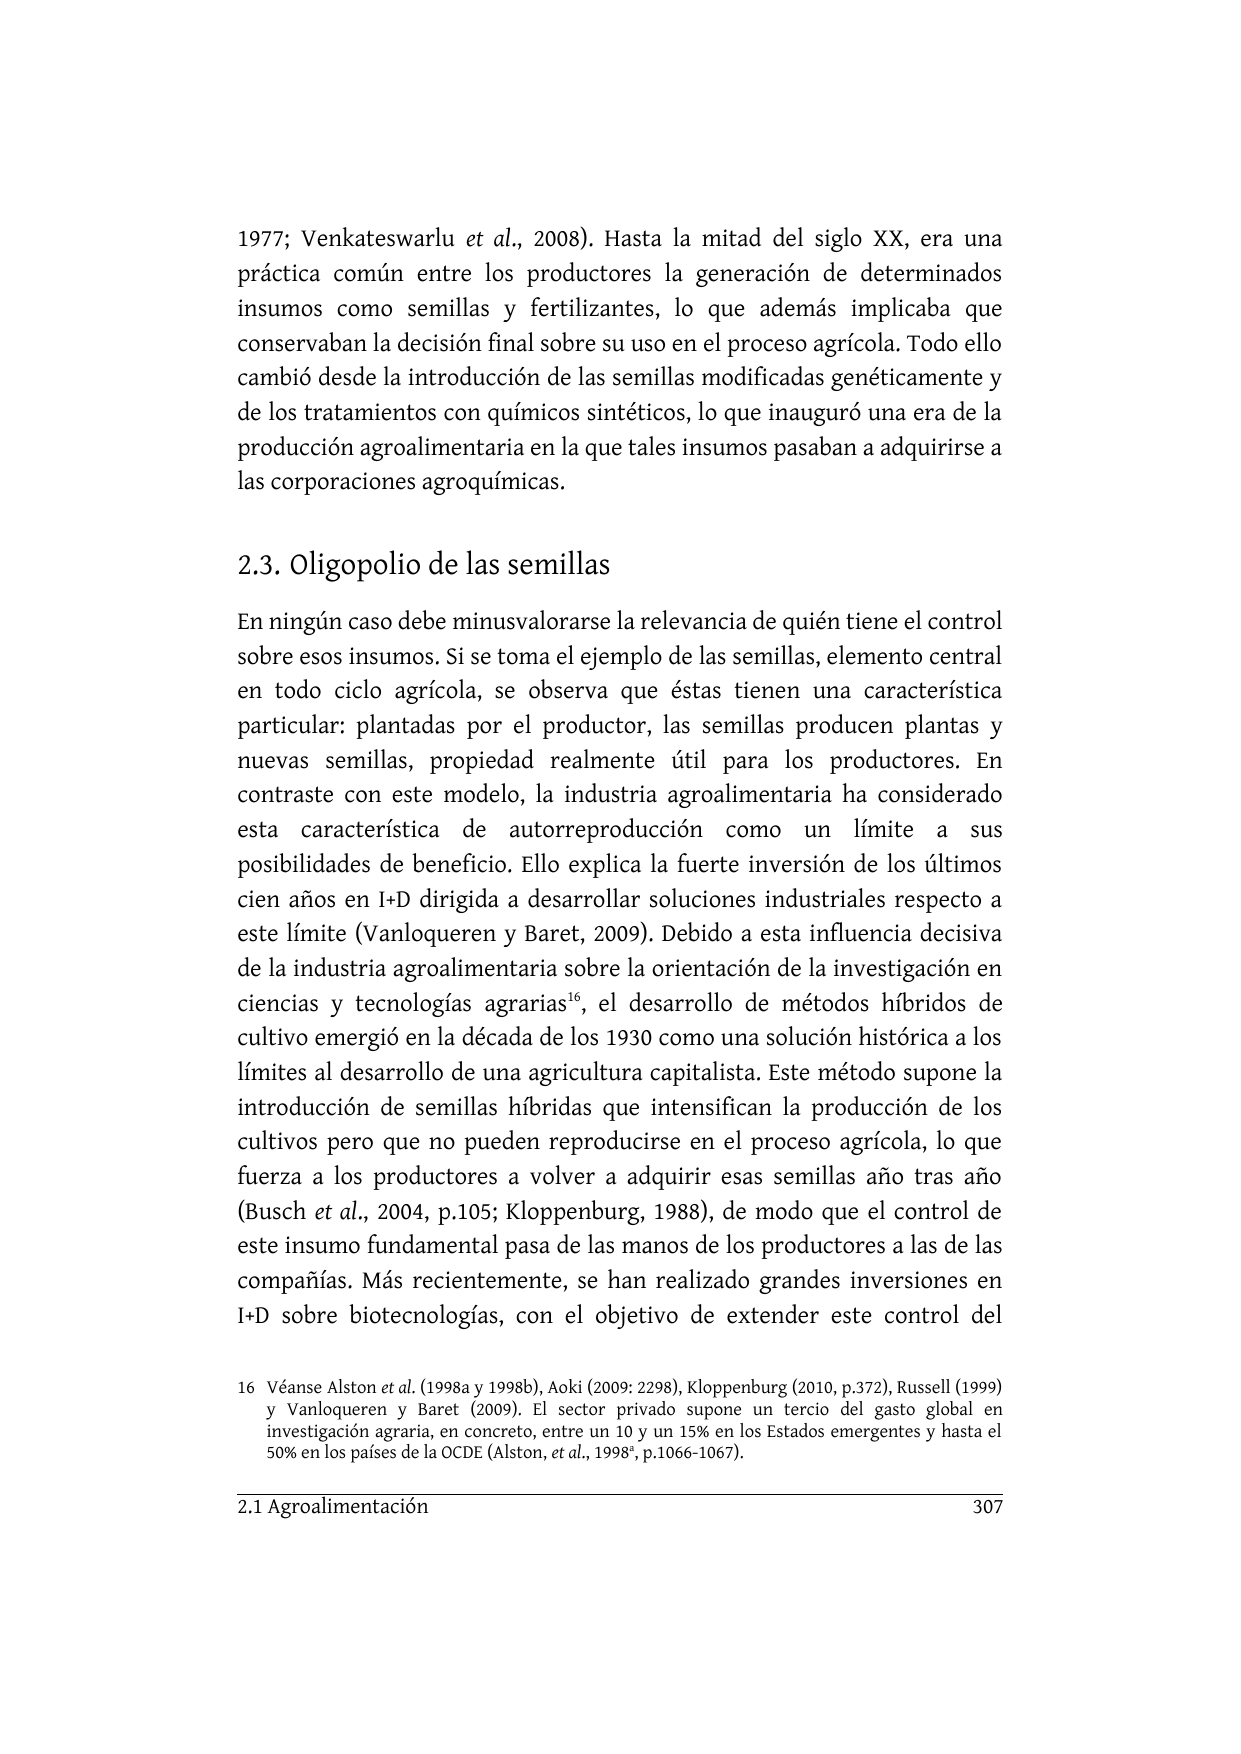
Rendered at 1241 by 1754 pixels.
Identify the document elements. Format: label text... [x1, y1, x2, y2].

text Véanse Alston et al. (1998a y 1998b), Aoki (2009: 2298), Kloppenburg (2010, p.372), Russell (1999) y Vanloqueren y Baret (2009). El sector privado supone un tercio del gasto global en investigación agraria, en concreto, entre un 10 y un 15% en los Estados emergentes y hasta el 50% en los países de la OCDE (Alston, et al., 1998a, p.1066-1067). [237, 1377, 1003, 1464]
text 1977; Venkateswarlu et al., 2008). Hasta la mitad del siglo XX, era una práctica común entre los productores la generación de determinados insumos como semillas y fertilizantes, lo que además implicaba que conservaban la decisión final sobre su uso en el proceso agrícola. Todo ello cambió desde la introducción de las semillas modificadas genéticamente y de los tratamientos con químicos sintéticos, lo que inauguró una era de la producción agroalimentaria en la que tales insumos pasaban a adquirirse a las corporaciones agroquímicas. [237, 225, 1003, 497]
text En ningún caso debe minusvalorarse la relevancia de quién tiene el control sobre esos insumos. Si se toma el ejemplo de las semillas, elemento central en todo ciclo agrícola, se observa que éstas tienen una característica particular: plantadas por el productor, las semillas producen plantas y nuevas semillas, propiedad realmente útil para los productores. En contraste con este modelo, la industria agroalimentaria ha considerado esta característica de autorreproducción como un límite a sus posibilidades de beneficio. Ello explica la fuerte inversión de los últimos cien años en I+D dirigida a desarrollar soluciones industriales respecto a este límite (Vanloqueren y Baret, 2009). Debido a esta influencia decisiva de la industria agroalimentaria sobre la orientación de la investigación en ciencias y tecnologías agrarias, el desarrollo de métodos híbridos de cultivo emergió en la década de los 1930 como una solución histórica a los límites al desarrollo de una agricultura capitalista. Este método supone la introducción de semillas híbridas que intensifican la producción de los cultivos pero que no pueden reproducirse en el proceso agrícola, lo que fuerza a los productores a volver a adquirir esas semillas año tras año (Busch et al., 2004, p.105; Kloppenburg, 1988), de modo que el control de este insumo fundamental pasa de las manos de los productores a las de las compañías. Más recientemente, se han realizado grandes inversiones en I+D sobre biotecnologías, con el objetivo de extender este control del [237, 608, 1003, 1330]
subtitle Oligopolio de las semillas [237, 547, 1003, 584]
